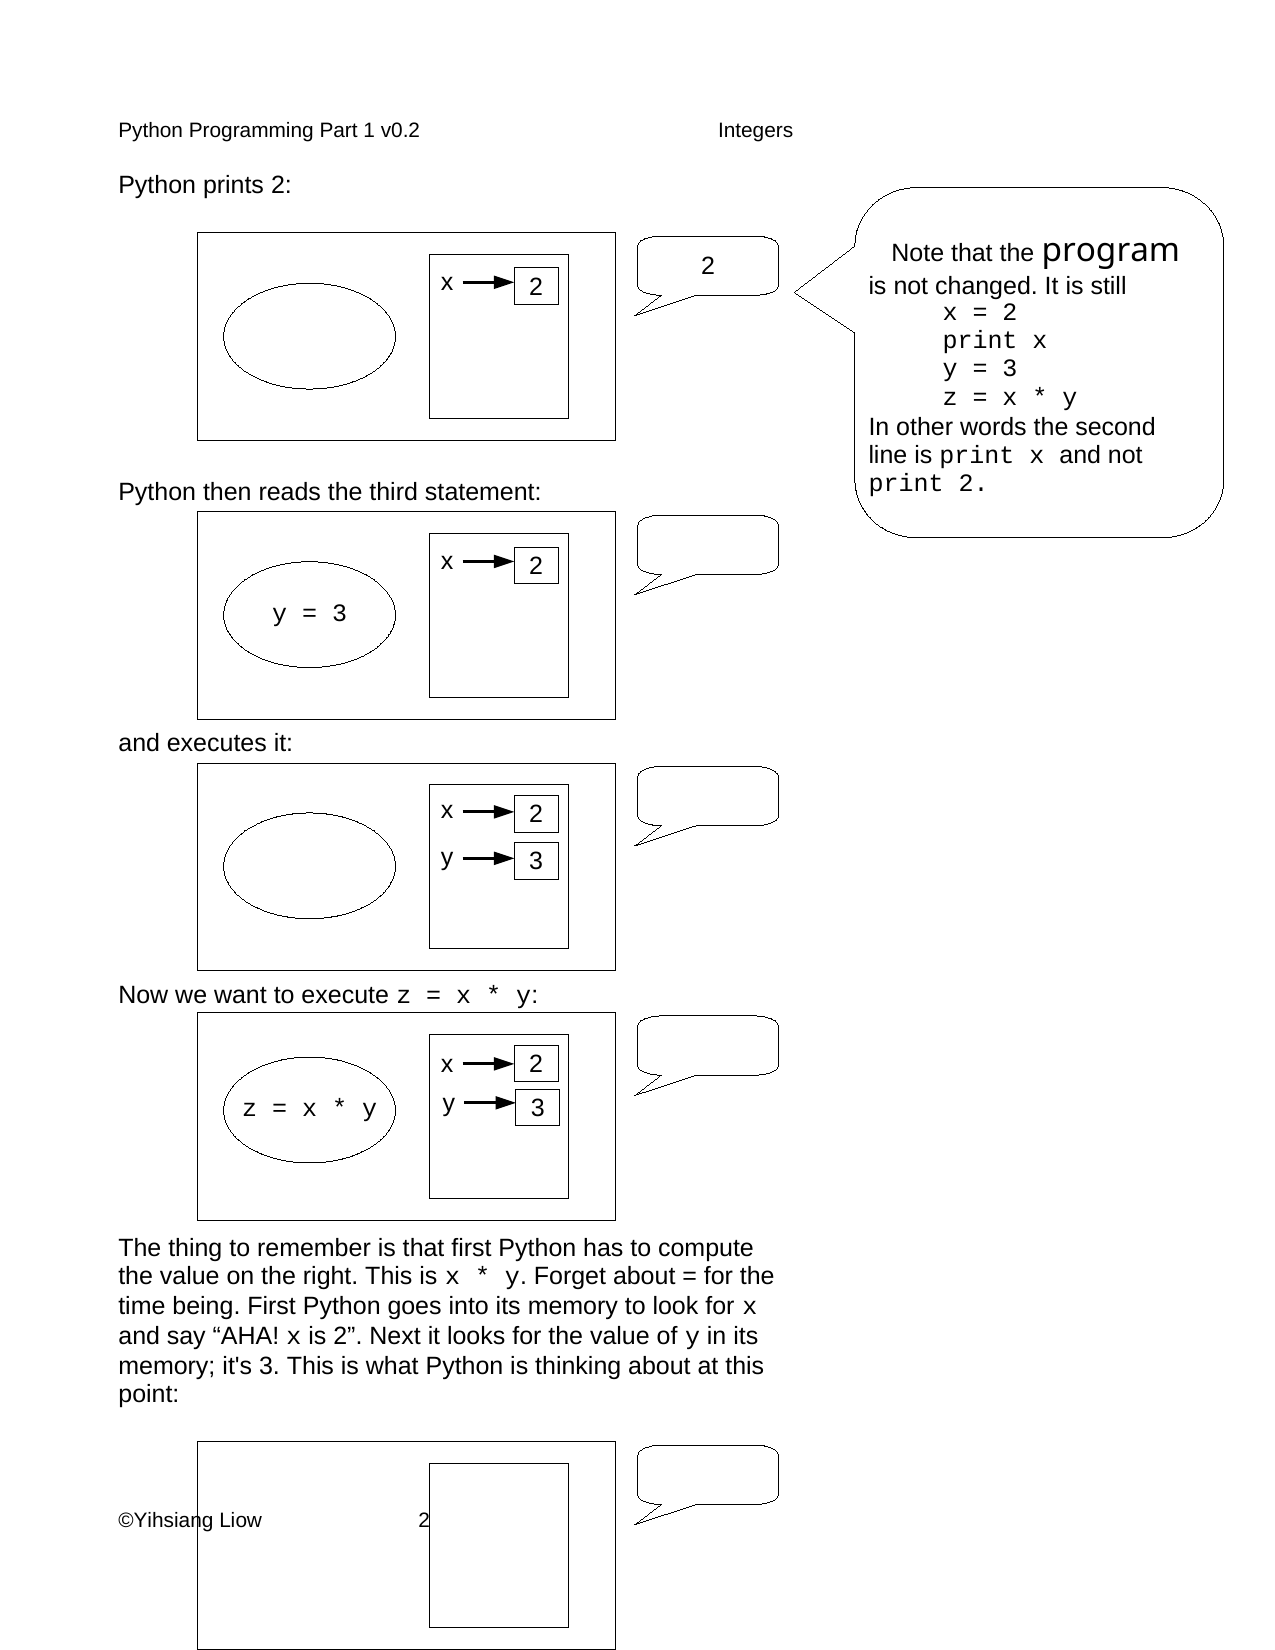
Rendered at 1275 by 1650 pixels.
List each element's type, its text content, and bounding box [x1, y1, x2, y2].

text Python prints 2: [118, 171, 793, 199]
text The thing to remember is that first Python has to compute the value on the right. This is x * y. Forget about = for the time being. First Python goes into its memory to look for x and say “AHA! x is 2”. Next it looks for the value of y in its memory; it's 3. This is what Python is thinking about at this point: [118, 1234, 793, 1408]
text Python then reads the third statement: [118, 478, 793, 506]
text and executes it: [118, 729, 793, 757]
text Now we want to execute z = x * y: [118, 980, 793, 1011]
